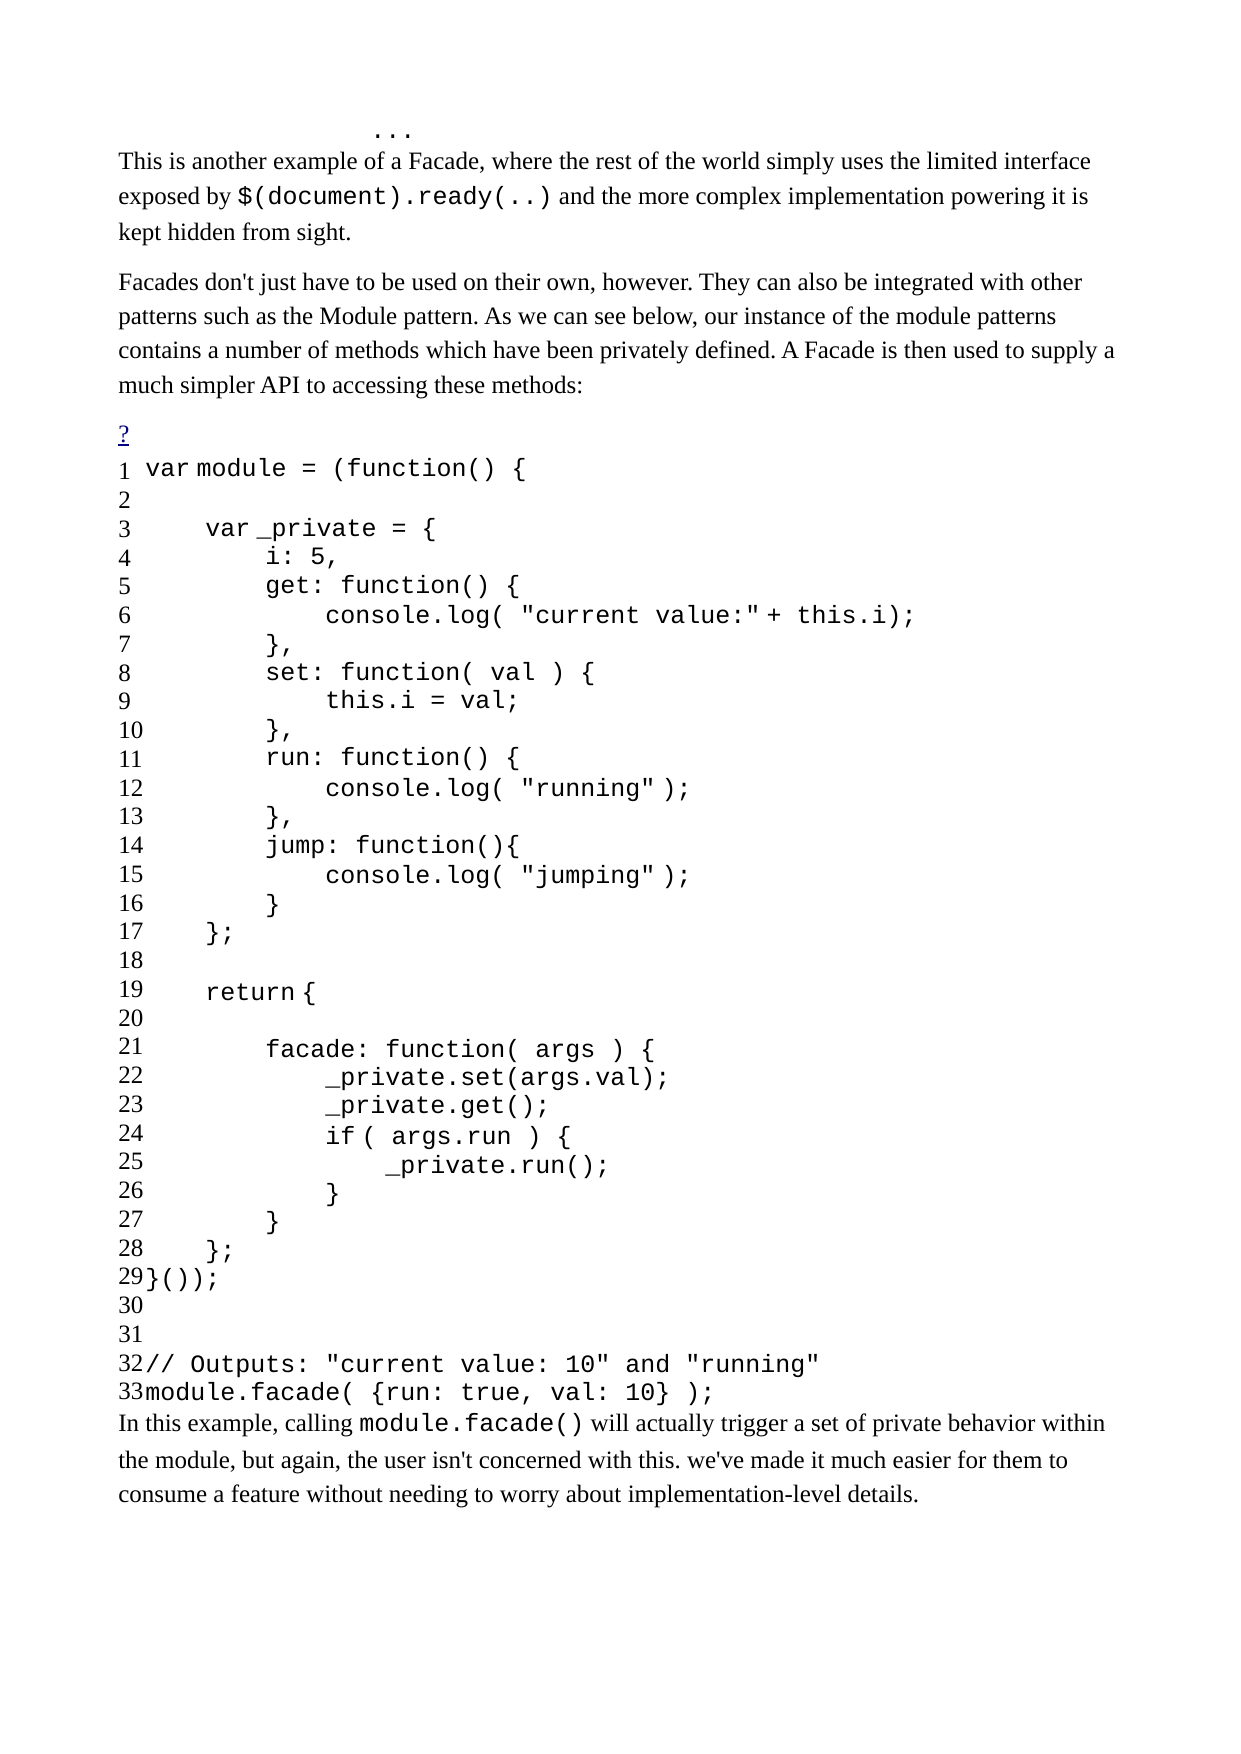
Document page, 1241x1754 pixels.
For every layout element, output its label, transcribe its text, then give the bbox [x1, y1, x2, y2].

text ? [118, 419, 1122, 448]
text In this example, calling module.facade() will actually trigger a set of private behavior within the module, but again, the user isn't concerned with this. we've made it much easier for them to consume a feature without needing to worry about implementation-level details. [118, 1408, 1122, 1508]
table_header ... [145, 118, 1122, 146]
table_header var module = (function() { var _private = { i: 5, get: function() { console.log( "current value:" + this.i); }, set: function( val ) { this.i = val; }, run: function() { console.log( "running" ); }, jump: function(){ console.log( "jumping" ); } }; return { facade: function( args ) { _private.set(args.val); _private.get(); if ( args.run ) { _private.run(); } } }; }()); // Outputs: "current value: 10" and "running" module.facade( {run: true, val: 10} ); [145, 454, 932, 1408]
text Facades don't just have to be used on their own, however. They can also be integrated with other patterns such as the Module pattern. As we can see below, our instance of the module patterns contains a number of methods which have been privately defined. A Facade is then used to supply a much simpler API to accessing these methods: [118, 267, 1122, 399]
table_header 1 2 3 4 5 6 7 8 9 10 11 12 13 14 15 16 17 18 19 20 21 22 23 24 25 26 27 28 29 30 31 32 33 [118, 454, 145, 1408]
text This is another example of a Facade, where the rest of the world simply uses the limited interface exposed by $(document).ready(..) and the more complex implementation powering it is kept hidden from sight. [118, 146, 1122, 246]
